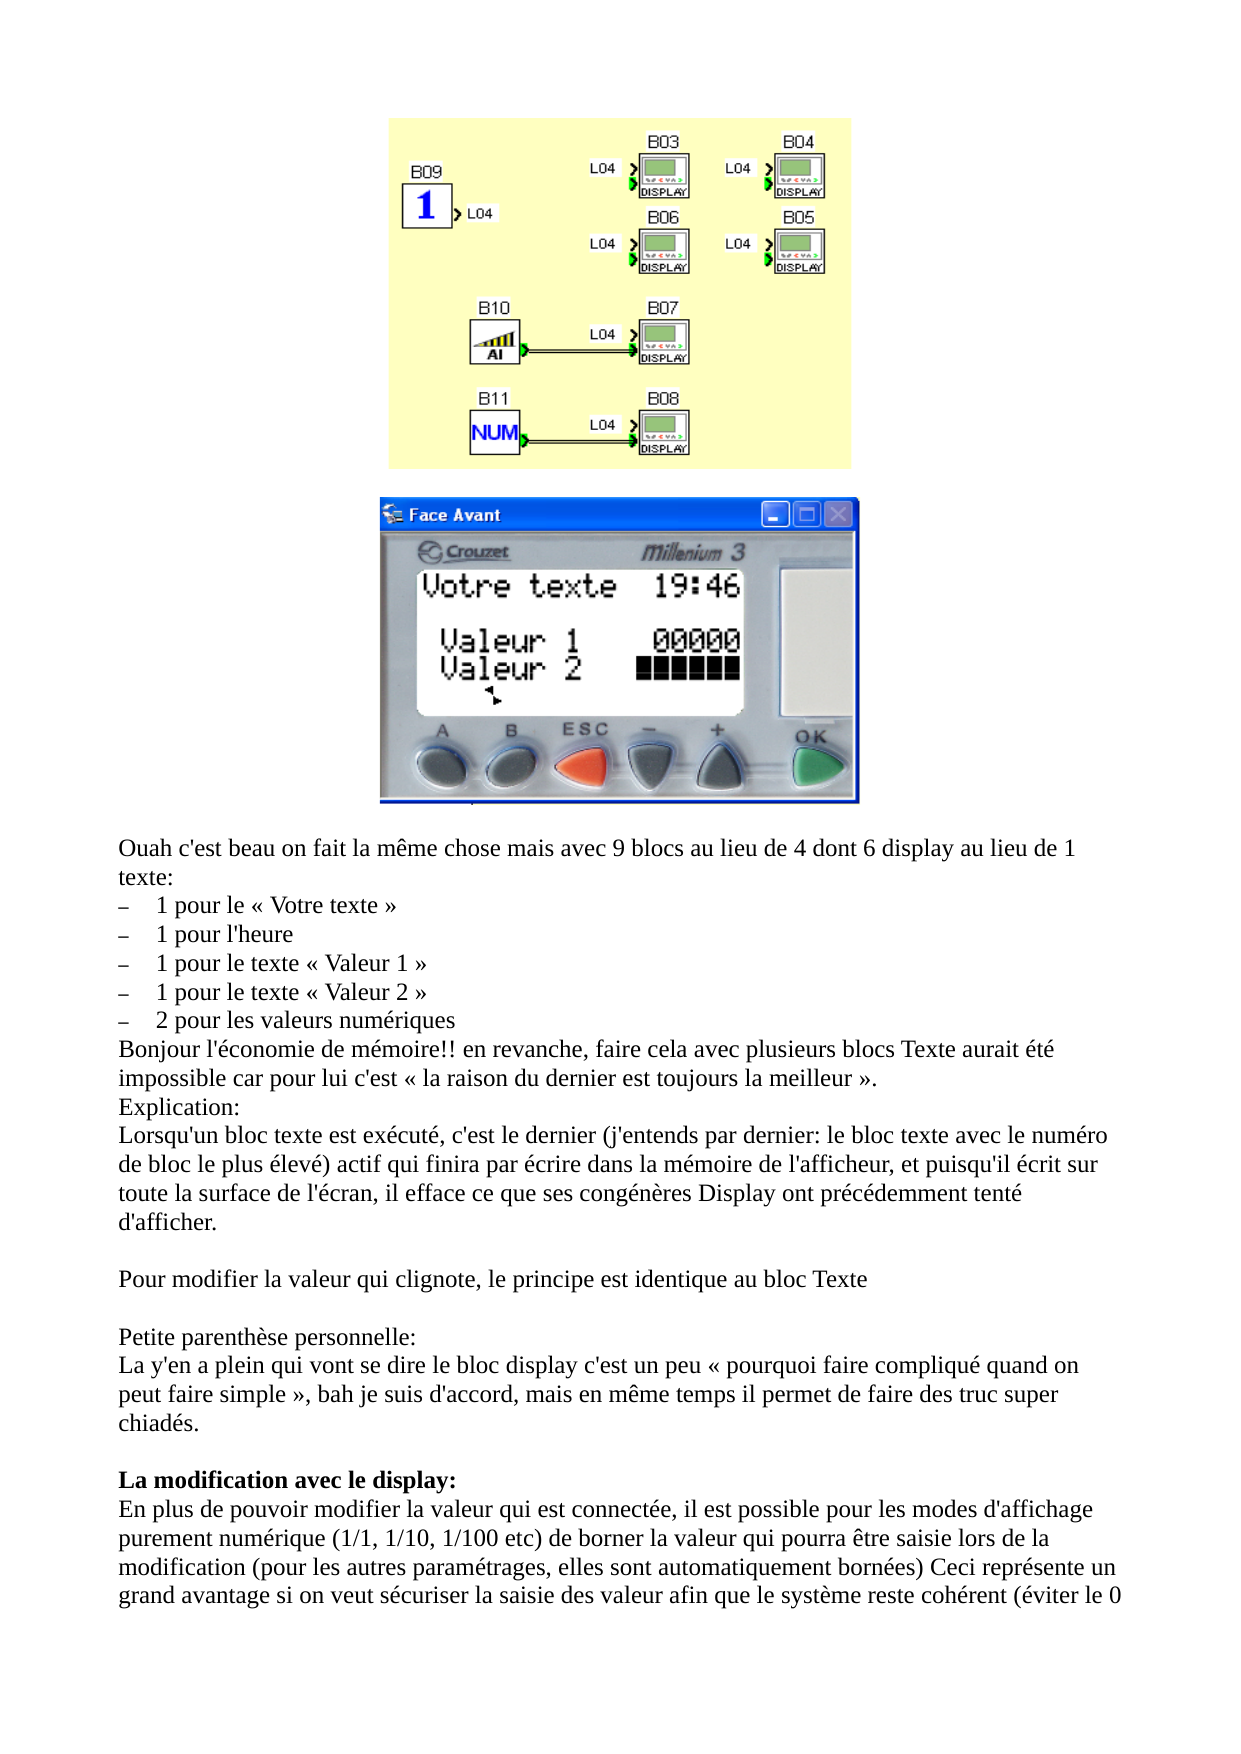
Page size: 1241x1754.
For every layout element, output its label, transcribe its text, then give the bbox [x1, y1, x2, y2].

text La modification avec le display: [118, 1465, 1122, 1494]
list 1 pour le « Votre texte » [118, 890, 1122, 919]
text Ouah c'est beau on fait la même chose mais avec 9 blocs au lieu de 4 dont 6 display au lieu de 1 texte: [118, 833, 1122, 890]
list 2 pour les valeurs numériques [118, 1005, 1122, 1034]
list 1 pour l'heure [118, 919, 1122, 948]
text Pour modifier la valeur qui clignote, le principe est identique au bloc Texte [118, 1264, 1122, 1293]
text Petite parenthèse personnelle: [118, 1322, 1122, 1350]
list 1 pour le texte « Valeur 2 » [118, 977, 1122, 1005]
text En plus de pouvoir modifier la valeur qui est connectée, il est possible pour les modes d'affichage purement numérique (1/1, 1/10, 1/100 etc) de borner la valeur qui pourra être saisie lors de la modification (pour les autres paramétrages, elles sont automatiquement bornées) Ceci représente un grand avantage si on veut sécuriser la saisie des valeur afin que le système reste cohérent (éviter le 0 [118, 1494, 1122, 1609]
text La y'en a plein qui vont se dire le bloc display c'est un peu « pourquoi faire compliqué quand on peut faire simple », bah je suis d'accord, mais en même temps il permet de faire des truc super chiadés. [118, 1350, 1122, 1437]
text Bonjour l'économie de mémoire!! en revanche, faire cela avec plusieurs blocs Texte aurait été impossible car pour lui c'est « la raison du dernier est toujours la meilleur ». [118, 1034, 1122, 1092]
text Explication: [118, 1092, 1122, 1120]
list 1 pour le texte « Valeur 1 » [118, 948, 1122, 977]
text Lorsqu'un bloc texte est exécuté, c'est le dernier (j'entends par dernier: le bloc texte avec le numéro de bloc le plus élevé) actif qui finira par écrire dans la mémoire de l'afficheur, et puisqu'il écrit sur toute la surface de l'écran, il efface ce que ses congénères Display ont précédemment tenté d'afficher. [118, 1120, 1122, 1235]
